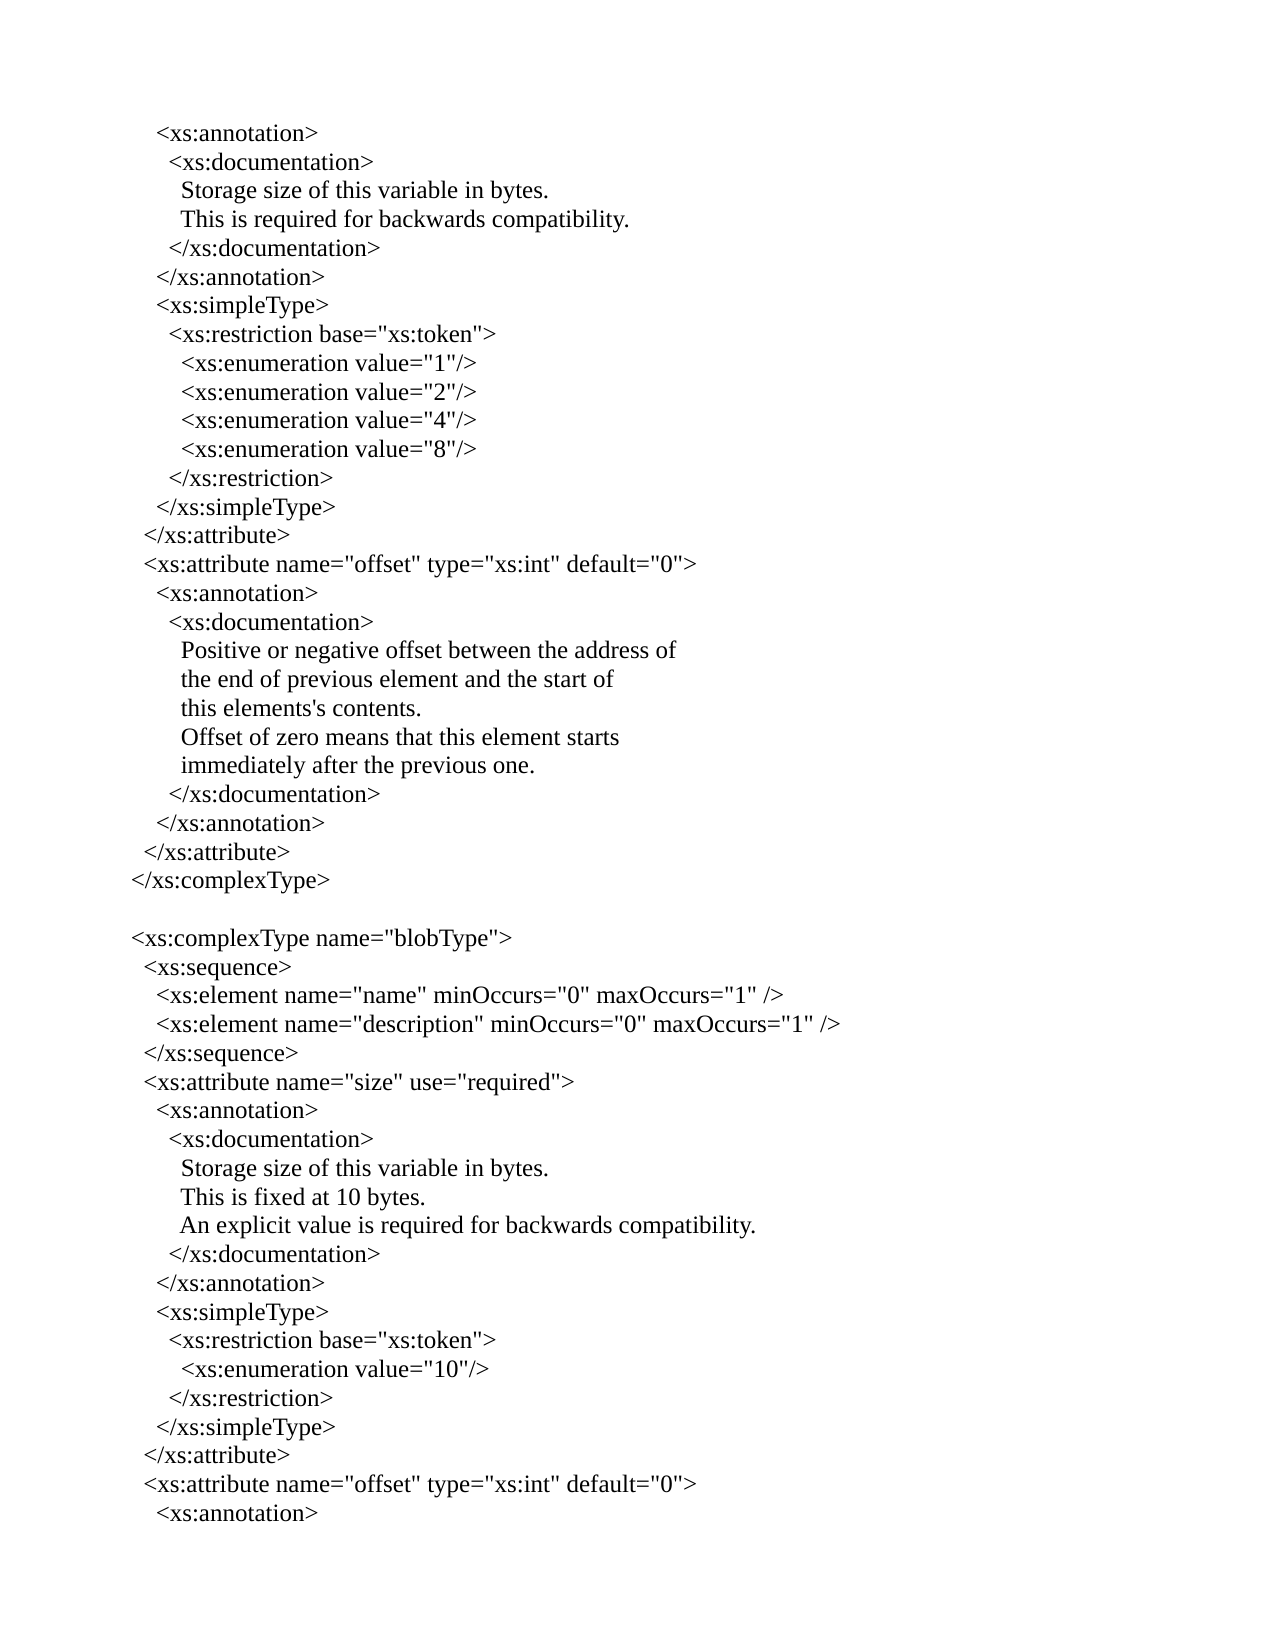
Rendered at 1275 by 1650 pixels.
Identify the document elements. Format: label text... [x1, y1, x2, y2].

text <xs:enumeration value="2"/> [118, 377, 1157, 406]
text <xs:sequence> [118, 952, 1157, 981]
text </xs:annotation> [118, 262, 1157, 291]
text </xs:attribute> [118, 837, 1157, 866]
text <xs:annotation> [118, 1498, 1157, 1527]
text the end of previous element and the start of [118, 664, 1157, 693]
text </xs:documentation> [118, 779, 1157, 808]
text <xs:restriction base="xs:token"> [118, 1326, 1157, 1354]
text <xs:annotation> [118, 1096, 1157, 1124]
text this elements's contents. [118, 693, 1157, 722]
text This is required for backwards compatibility. [118, 204, 1157, 233]
text </xs:restriction> [118, 463, 1157, 492]
text <xs:documentation> [118, 147, 1157, 176]
text </xs:simpleType> [118, 492, 1157, 521]
text <xs:enumeration value="8"/> [118, 434, 1157, 463]
text </xs:annotation> [118, 1268, 1157, 1297]
text </xs:simpleType> [118, 1412, 1157, 1441]
text <xs:attribute name="offset" type="xs:int" default="0"> [118, 1469, 1157, 1498]
text <xs:element name="description" minOccurs="0" maxOccurs="1" /> [118, 1009, 1157, 1038]
text <xs:element name="name" minOccurs="0" maxOccurs="1" /> [118, 981, 1157, 1009]
text <xs:enumeration value="1"/> [118, 348, 1157, 377]
text <xs:documentation> [118, 1124, 1157, 1153]
text <xs:annotation> [118, 118, 1157, 147]
text </xs:documentation> [118, 1239, 1157, 1268]
text <xs:enumeration value="4"/> [118, 406, 1157, 434]
text </xs:annotation> [118, 808, 1157, 837]
text </xs:complexType> [118, 866, 1157, 894]
text immediately after the previous one. [118, 751, 1157, 779]
text <xs:restriction base="xs:token"> [118, 319, 1157, 348]
text <xs:complexType name="blobType"> [118, 923, 1157, 952]
text </xs:documentation> [118, 233, 1157, 262]
text <xs:annotation> [118, 578, 1157, 607]
text <xs:documentation> [118, 607, 1157, 636]
text <xs:simpleType> [118, 1297, 1157, 1326]
text Offset of zero means that this element starts [118, 722, 1157, 751]
text Positive or negative offset between the address of [118, 636, 1157, 664]
text Storage size of this variable in bytes. [118, 176, 1157, 204]
text </xs:attribute> [118, 1441, 1157, 1469]
text </xs:sequence> [118, 1038, 1157, 1067]
text </xs:restriction> [118, 1383, 1157, 1412]
text </xs:attribute> [118, 521, 1157, 549]
text <xs:simpleType> [118, 291, 1157, 319]
text An explicit value is required for backwards compatibility. [118, 1211, 1157, 1239]
text <xs:enumeration value="10"/> [118, 1354, 1157, 1383]
text This is fixed at 10 bytes. [118, 1182, 1157, 1211]
text <xs:attribute name="size" use="required"> [118, 1067, 1157, 1096]
text <xs:attribute name="offset" type="xs:int" default="0"> [118, 549, 1157, 578]
text Storage size of this variable in bytes. [118, 1153, 1157, 1182]
